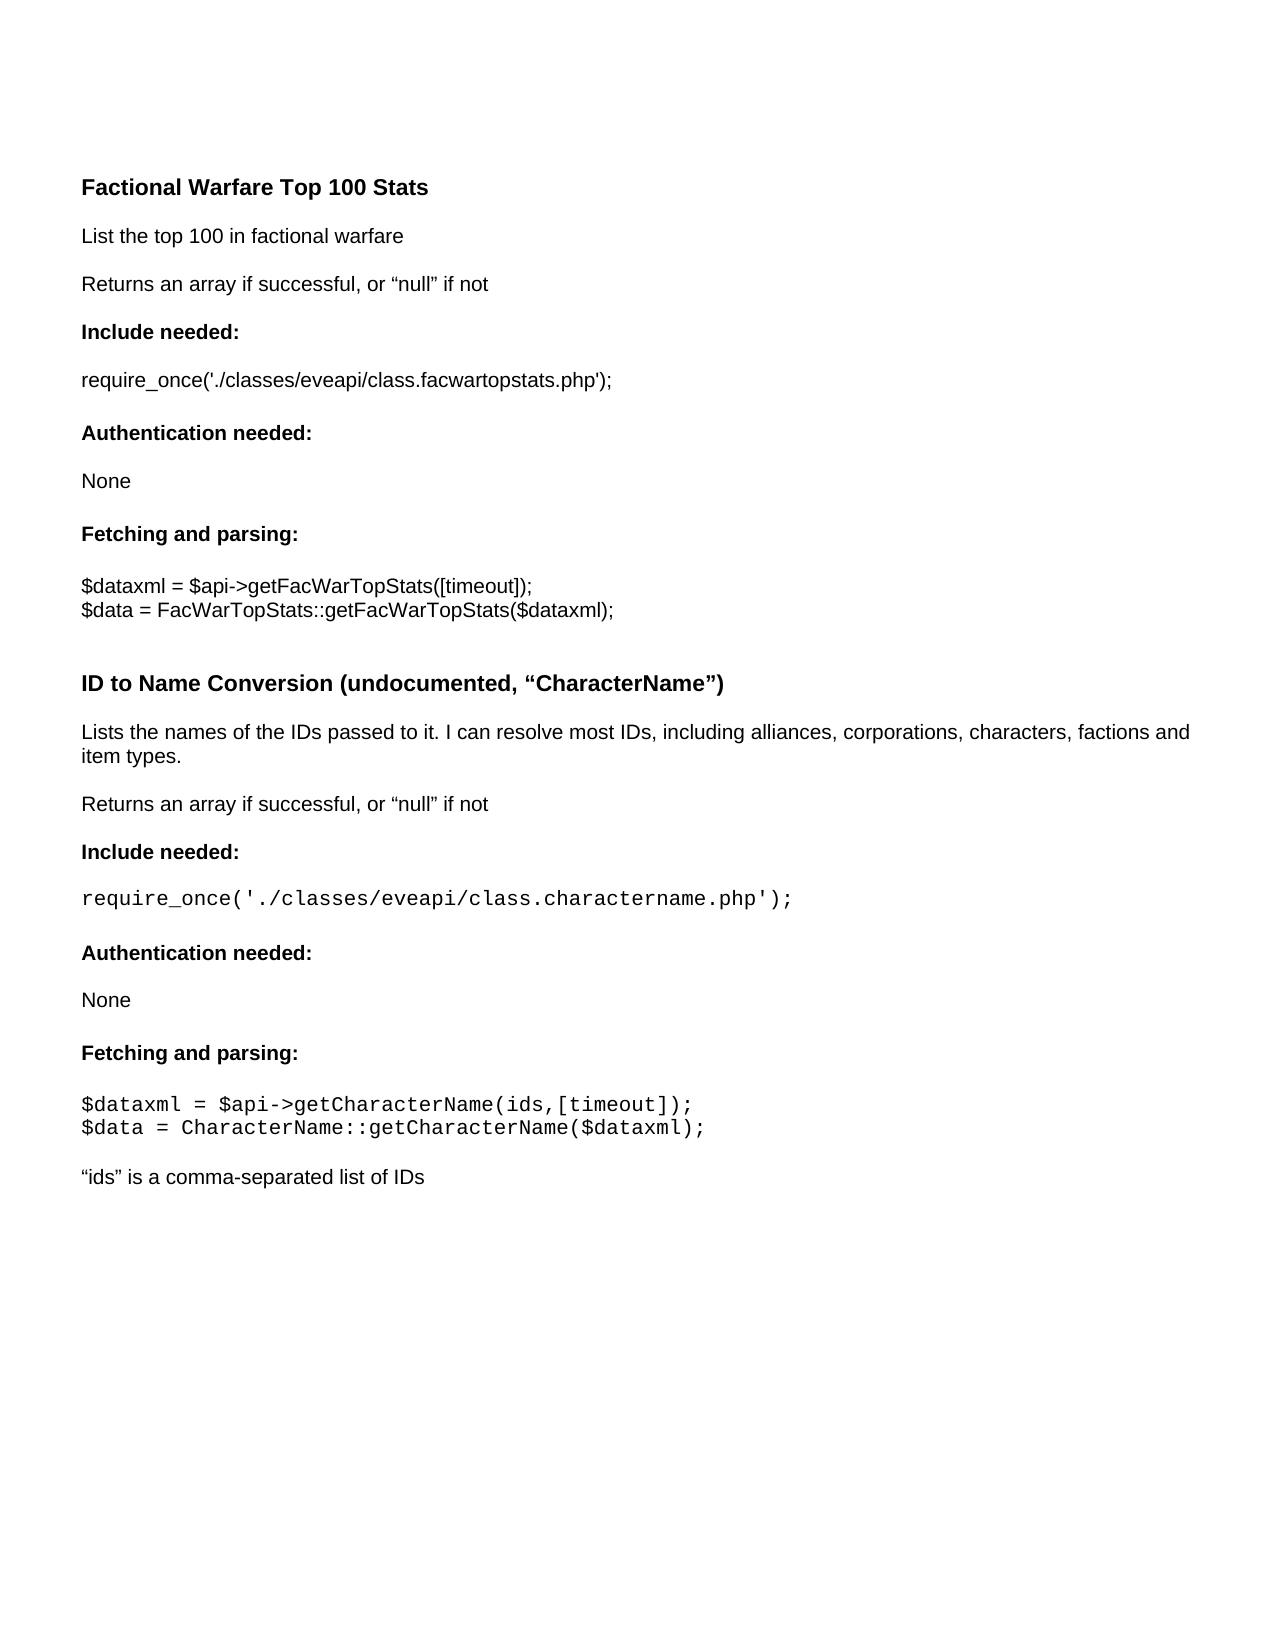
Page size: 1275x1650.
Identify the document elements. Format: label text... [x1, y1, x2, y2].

text List the top 100 in factional warfare [81, 224, 1198, 248]
text Returns an array if successful, or “null” if not [81, 792, 1198, 816]
text Lists the names of the IDs passed to it. I can resolve most IDs, including alliances, corporations, characters, factions and item types. [81, 720, 1198, 768]
text Include needed: [81, 320, 1198, 344]
text “ids” is a comma-separated list of IDs [81, 1165, 1198, 1189]
text $dataxml = $api->getFacWarTopStats([timeout]); [81, 574, 1198, 598]
text Factional Warfare Top 100 Stats [81, 174, 1198, 200]
text Authentication needed: [81, 421, 1198, 445]
text ID to Name Conversion (undocumented, “CharacterName”) [81, 670, 1198, 696]
text Returns an array if successful, or “null” if not [81, 272, 1198, 296]
text require_once('./classes/eveapi/class.charactername.php'); [81, 888, 1198, 912]
text None [81, 988, 1198, 1012]
text $data = FacWarTopStats::getFacWarTopStats($dataxml); [81, 598, 1198, 622]
text Fetching and parsing: [81, 521, 1198, 545]
text $data = CharacterName::getCharacterName($dataxml); [81, 1117, 1198, 1141]
text Include needed: [81, 840, 1198, 864]
text $dataxml = $api->getCharacterName(ids,[timeout]); [81, 1094, 1198, 1117]
text require_once('./classes/eveapi/class.facwartopstats.php'); [81, 368, 1198, 392]
text None [81, 469, 1198, 493]
text Authentication needed: [81, 940, 1198, 964]
text Fetching and parsing: [81, 1041, 1198, 1065]
